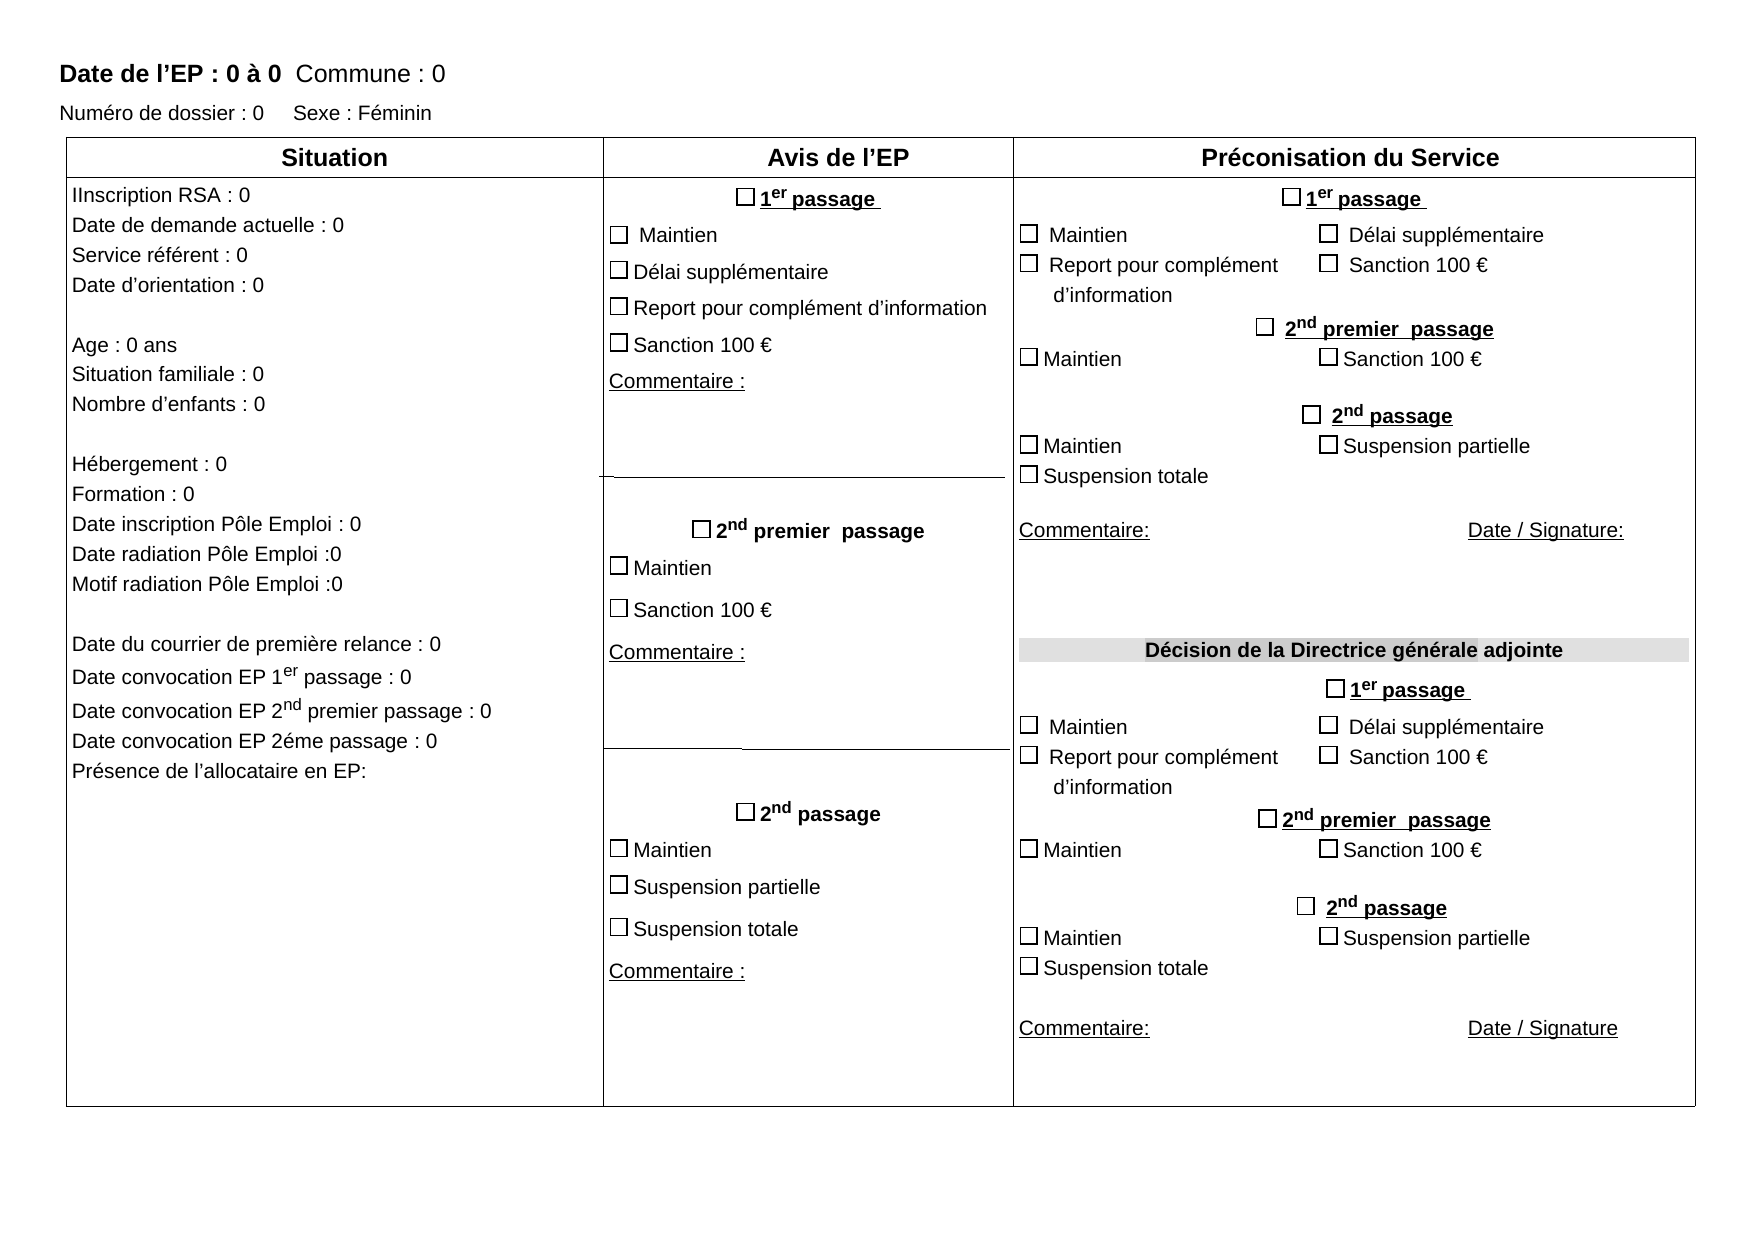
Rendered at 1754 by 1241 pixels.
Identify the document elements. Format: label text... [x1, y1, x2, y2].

table_header Avis de l’EP [604, 138, 1013, 177]
text Numéro de dossier : 0 Sexe : Féminin [59, 100, 1695, 124]
table_header Situation [67, 138, 603, 177]
table_cell IInscription RSA : 0 Date de demande actuelle : 0 Service référent : 0 Date d’orientation : 0 Age : 0 ans Situation familiale : 0 Nombre d’enfants : 0 Hébergement : 0 Formation : 0 Date inscription Pôle Emploi : 0 Date radiation Pôle Emploi :0 Motif radiation Pôle Emploi :0 Date du courrier de première relance : 0 Date convocation EP 1er passage : 0 Date convocation EP 2nd premier passage : 0 Date convocation EP 2éme passage : 0 Présence de l’allocataire en EP: [67, 178, 603, 1106]
table_cell 1er passage Maintien Délai supplémentaire Report pour complément Sanction 100 € d’information 2nd premier passage Maintien Sanction 100 € 2nd passage Maintien Suspension partielle Suspension totale Commentaire: Date / Signature: Décision de la Directrice générale adjointe 1er passage Maintien Délai supplémentaire Report pour complément Sanction 100 € d’information 2nd premier passage Maintien Sanction 100 € 2nd passage Maintien Suspension partielle Suspension totale Commentaire: Date / Signature [1014, 178, 1695, 1106]
text Date de l’EP : 0 à 0 Commune : 0 [59, 59, 1695, 88]
table_cell 1er passage Maintien Délai supplémentaire Report pour complément d’information Sanction 100 € Commentaire : 2nd premier passage Maintien Sanction 100 € Commentaire : 2nd passage Maintien Suspension partielle Suspension totale Commentaire : [604, 178, 1013, 1106]
table_header Préconisation du Service [1014, 138, 1695, 177]
